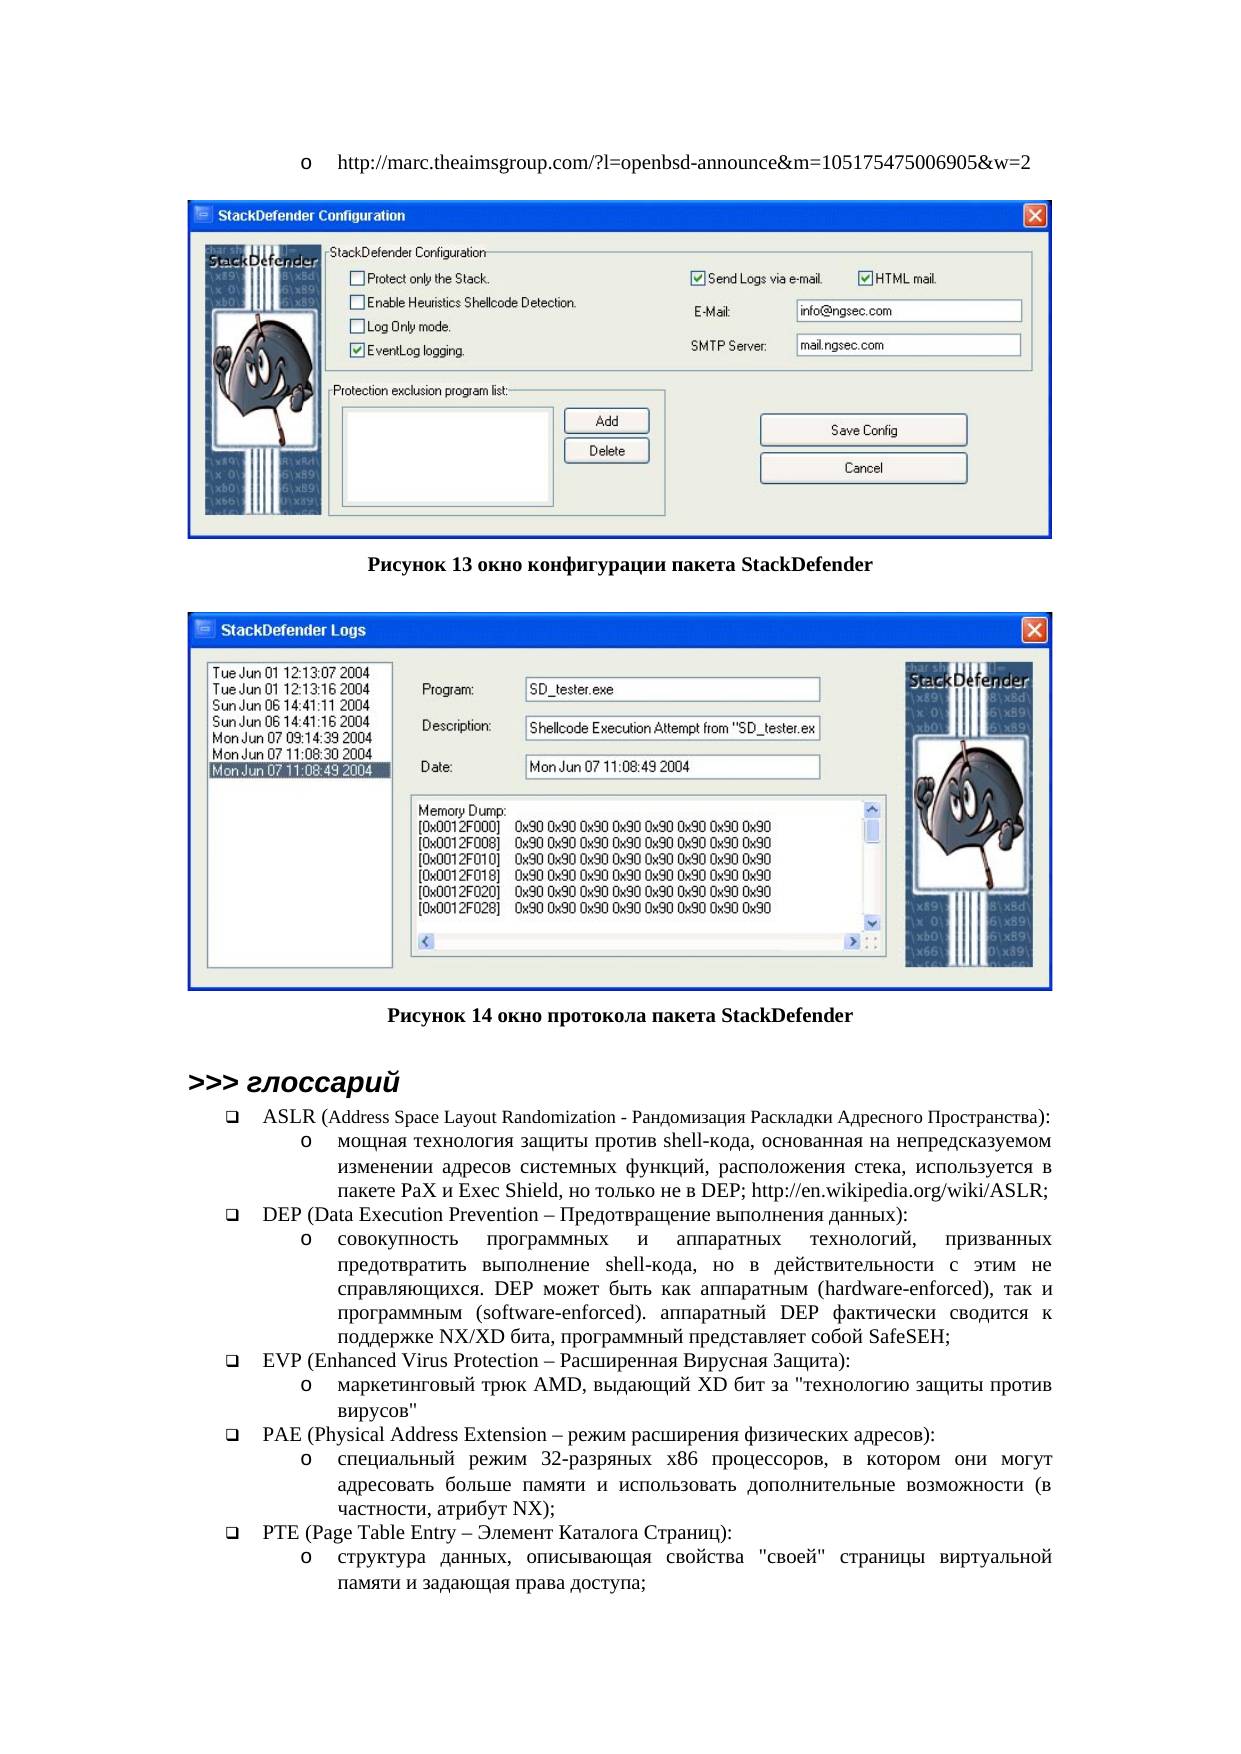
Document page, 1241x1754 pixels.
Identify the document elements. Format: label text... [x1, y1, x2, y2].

list PTE (Page Table Entry – Элемент Каталога Страниц): [225, 1520, 1053, 1544]
picture [187, 612, 1053, 991]
list структура данных, описывающая свойства "своей" страницы виртуальной памяти и задающая права доступа; [300, 1544, 1053, 1594]
subtitle >>> глоссарий [187, 1064, 1053, 1098]
text Рисунок 14 окно протокола пакета StackDefender [187, 1003, 1053, 1027]
list EVP (Enhanced Virus Protection – Расширенная Вирусная Защита): [225, 1348, 1053, 1372]
text Рисунок 13 окно конфигурации пакета StackDefender [187, 552, 1053, 576]
list PAE (Physical Address Extension – режим расширения физических адресов): [225, 1422, 1053, 1446]
list специальный режим 32-разряных x86 процессоров, в котором они могут адресовать больше памяти и использовать дополнительные возможности (в частности, атрибут NX); [300, 1446, 1053, 1520]
list совокупность программных и аппаратных технологий, призванных предотвратить выполнение shell-кода, но в действительности с этим не справляющихся. DEP может быть как аппаратным (hardware-enforced), так и программным (software-enforced). аппаратный DEP фактически сводится к поддержке NX/XD бита, программный представляет собой SafeSEH; [300, 1226, 1053, 1348]
list DEP (Data Execution Prevention – Предотвращение выполнения данных): [225, 1202, 1053, 1226]
list маркетинговый трюк AMD, выдающий XD бит за "технологию защиты против вирусов" [300, 1372, 1053, 1422]
list мощная технология защиты против shell-кода, основанная на непредсказуемом изменении адресов системных функций, расположения стека, используется в пакете PaX и Exec Shield, но только не в DEP; http://en.wikipedia.org/wiki/ASLR; [300, 1128, 1053, 1202]
list http://marc.theaimsgroup.com/?l=openbsd-announce&m=105175475006905&w=2 [300, 150, 1053, 176]
list ASLR (Address Space Layout Randomization - Рандомизация Раскладки Адресного Пространства): [225, 1104, 1053, 1128]
picture [187, 200, 1052, 539]
